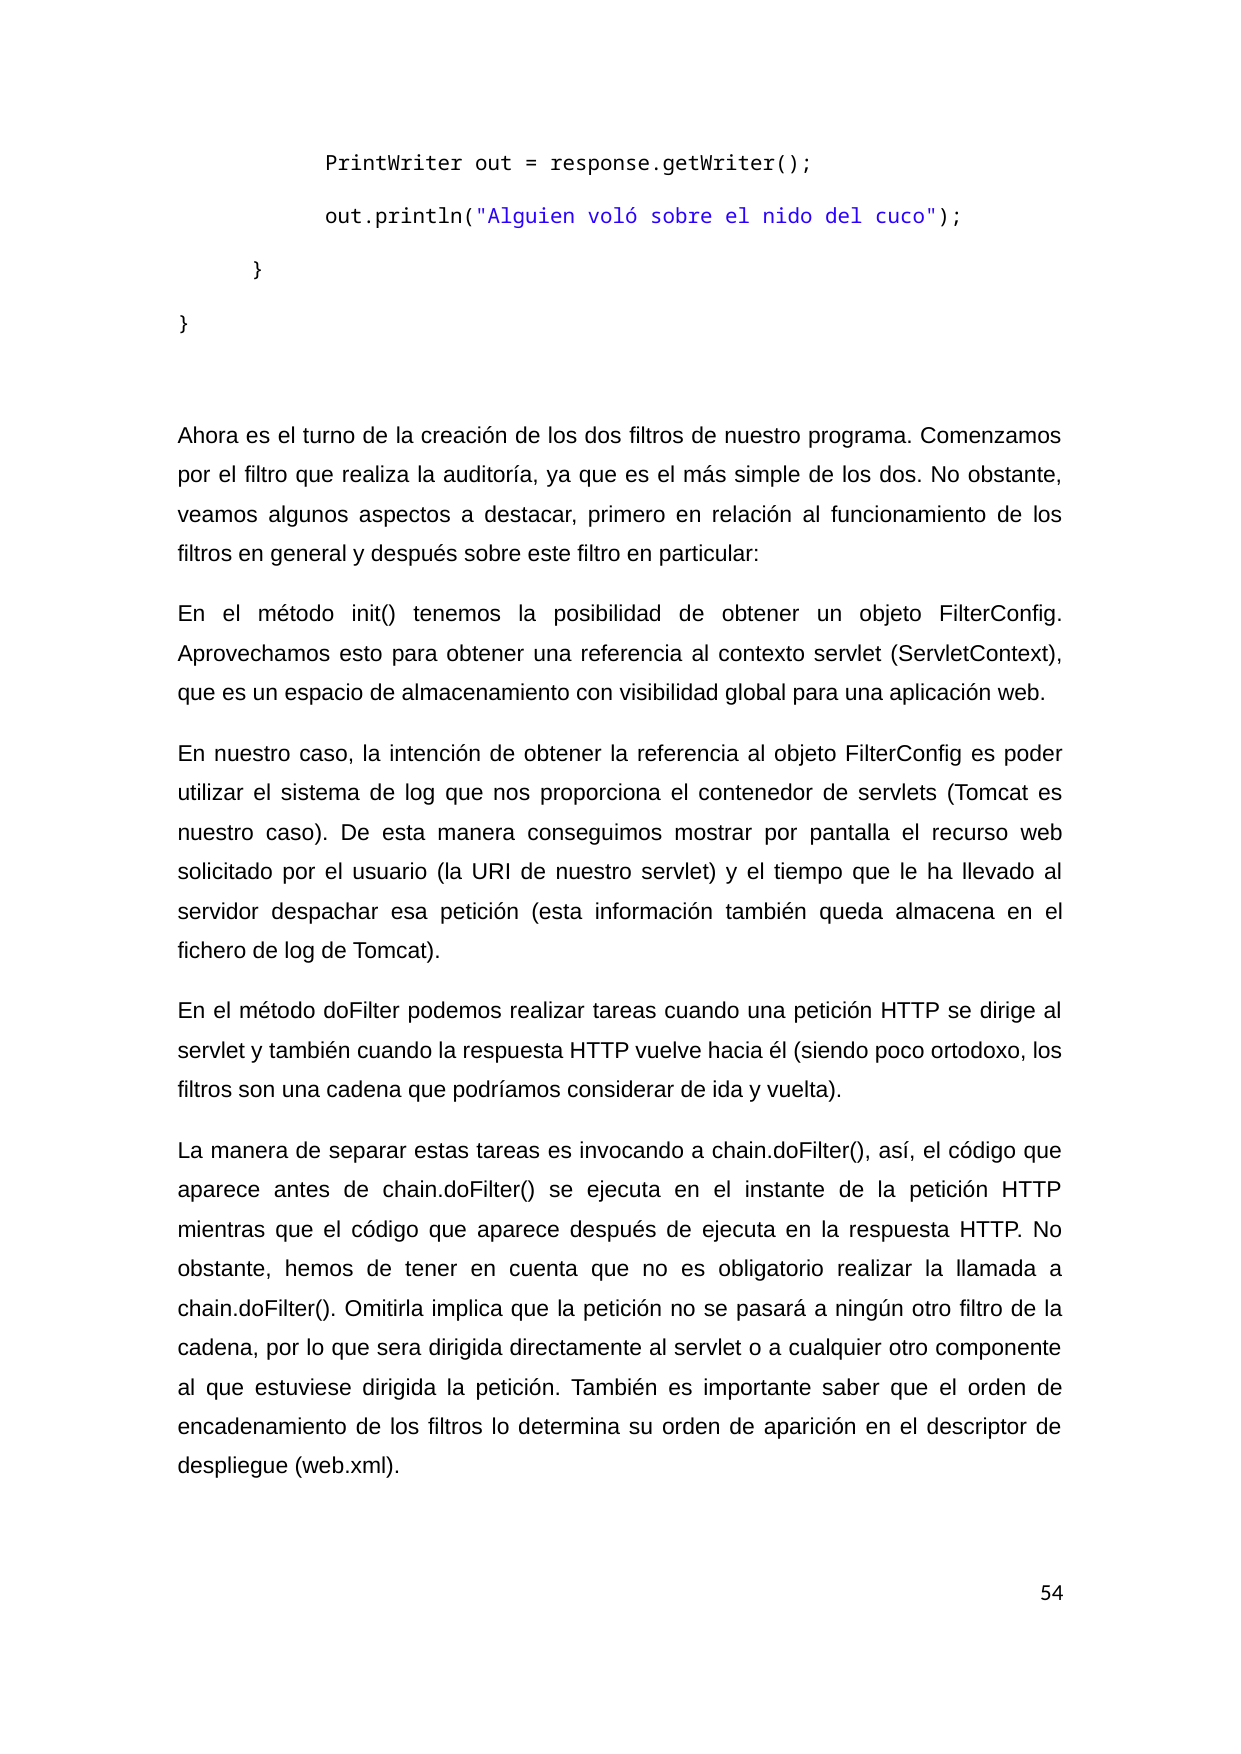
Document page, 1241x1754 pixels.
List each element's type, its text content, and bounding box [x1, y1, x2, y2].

text Ahora es el turno de la creación de los dos filtros de nuestro programa. Comenzamos por el filtro que realiza la auditoría, ya que es el más simple de los dos. No obstante, veamos algunos aspectos a destacar, primero en relación al funcionamiento de los filtros en general y después sobre este filtro en particular: [177, 422, 1063, 566]
text En nuestro caso, la intención de obtener la referencia al objeto FilterConfig es poder utilizar el sistema de log que nos proporciona el contenedor de servlets (Tomcat es nuestro caso). De esta manera conseguimos mostrar por pantalla el recurso web solicitado por el usuario (la URI de nuestro servlet) y el tiempo que le ha llevado al servidor despachar esa petición (esta información también queda almacena en el fichero de log de Tomcat). [177, 740, 1063, 963]
text La manera de separar estas tareas es invocando a chain.doFilter(), así, el código que aparece antes de chain.doFilter() se ejecuta en el instante de la petición HTTP mientras que el código que aparece después de ejecuta en la respuesta HTTP. No obstante, hemos de tener en cuenta que no es obligatorio realizar la llamada a chain.doFilter(). Omitirla implica que la petición no se pasará a ningún otro filtro de la cadena, por lo que sera dirigida directamente al servlet o a cualquier otro componente al que estuviese dirigida la petición. También es importante saber que el orden de encadenamiento de los filtros lo determina su orden de aparición en el descriptor de despliegue (web.xml). [177, 1137, 1063, 1479]
text } [177, 254, 1063, 283]
text En el método doFilter podemos realizar tareas cuando una petición HTTP se dirige al servlet y también cuando la respuesta HTTP vuelve hacia él (siendo poco ortodoxo, los filtros son una cadena que podríamos considerar de ida y vuelta). [177, 997, 1063, 1103]
text } [177, 308, 1063, 336]
text out.println("Alguien voló sobre el nido del cuco"); [177, 201, 1063, 229]
text PrintWriter out = response.getWriter(); [177, 148, 1063, 176]
text En el método init() tenemos la posibilidad de obtener un objeto FilterConfig. Aprovechamos esto para obtener una referencia al contexto servlet (ServletContext), que es un espacio de almacenamiento con visibilidad global para una aplicación web. [177, 600, 1063, 706]
